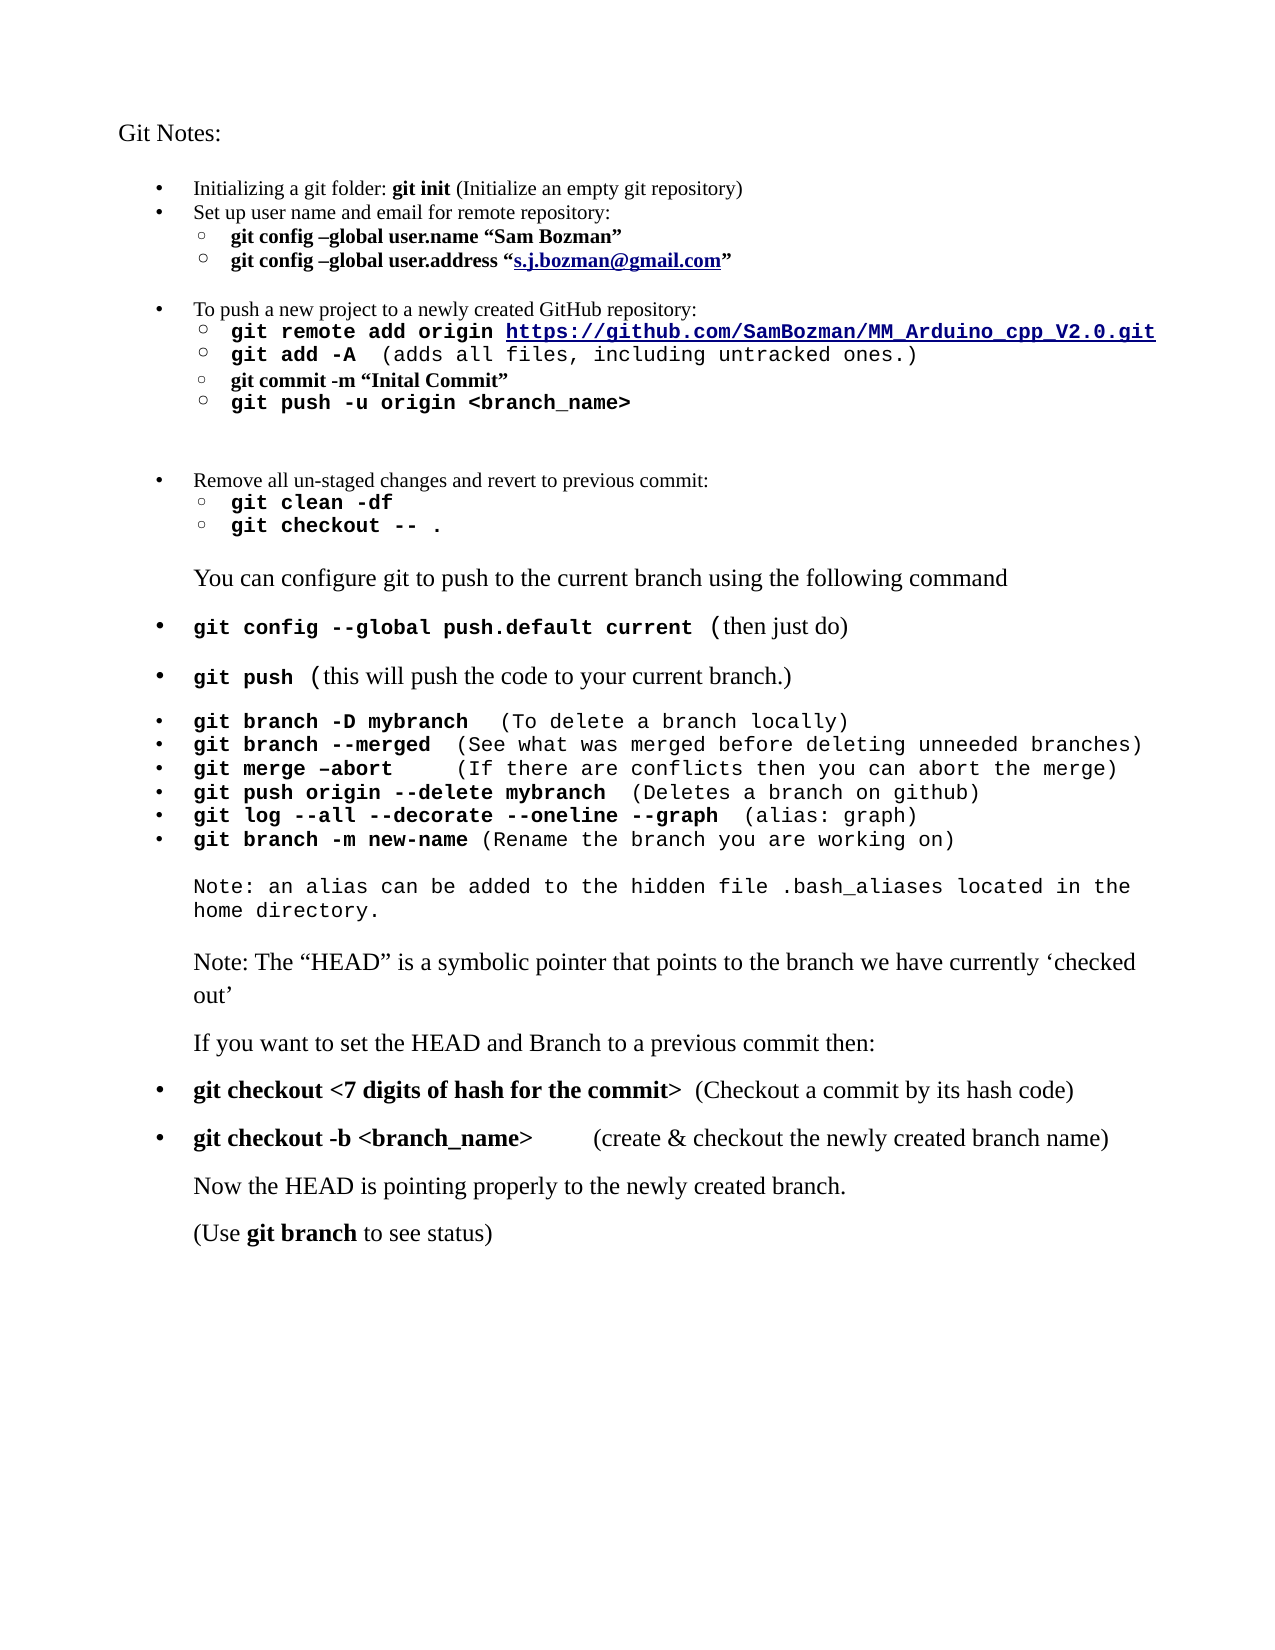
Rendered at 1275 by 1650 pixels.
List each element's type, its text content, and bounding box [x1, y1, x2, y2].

list Remove all un-staged changes and revert to previous commit: [156, 468, 1157, 492]
list git branch --merged (See what was merged before deleting unneeded branches) [156, 734, 1157, 758]
list (Use git branch to see status) [156, 1218, 1157, 1247]
list git push origin --delete mybranch (Deletes a branch on github) [156, 782, 1157, 805]
list Initializing a git folder: git init (Initialize an empty git repository) [156, 176, 1157, 200]
list git branch -D mybranch (To delete a branch locally) [156, 711, 1157, 734]
list git checkout <7 digits of hash for the commit> (Checkout a commit by its hash code) [156, 1076, 1157, 1104]
list git push (this will push the code to your current branch.) [156, 661, 1157, 692]
list git clean -df [193, 492, 1157, 516]
list git log --all --decorate --oneline --graph (alias: graph) [156, 805, 1157, 829]
list git checkout -- . [193, 516, 1157, 539]
list git branch -m new-name (Rename the branch you are working on) [156, 829, 1157, 853]
text Git Notes: [118, 118, 1157, 147]
list Note: an alias can be added to the hidden file .bash_aliases located in the home directory. [156, 876, 1157, 924]
list git remote add origin https://github.com/SamBozman/MM_Arduino_cpp_V2.0.git [193, 321, 1157, 344]
list Now the HEAD is pointing properly to the newly created branch. [156, 1171, 1157, 1199]
list git config –global user.name “Sam Bozman” [193, 224, 1157, 248]
list git checkout -b <branch_name> (create & checkout the newly created branch name) [156, 1123, 1157, 1152]
list git push -u origin <branch_name> [193, 392, 1157, 416]
list git commit -m “Inital Commit” [193, 368, 1157, 392]
list git config --global push.default current (then just do) [156, 611, 1157, 642]
list To push a new project to a newly created GitHub repository: [156, 297, 1157, 321]
list If you want to set the HEAD and Branch to a previous commit then: [156, 1028, 1157, 1057]
list You can configure git to push to the current branch using the following command [156, 563, 1157, 592]
list git merge –abort (If there are conflicts then you can abort the merge) [156, 758, 1157, 782]
list Note: The “HEAD” is a symbolic pointer that points to the branch we have currently ‘checked out’ [156, 947, 1157, 1009]
list git add -A (adds all files, including untracked ones.) [193, 344, 1157, 368]
list git config –global user.address “s.j.bozman@gmail.com” [193, 248, 1157, 273]
list Set up user name and email for remote repository: [156, 200, 1157, 224]
